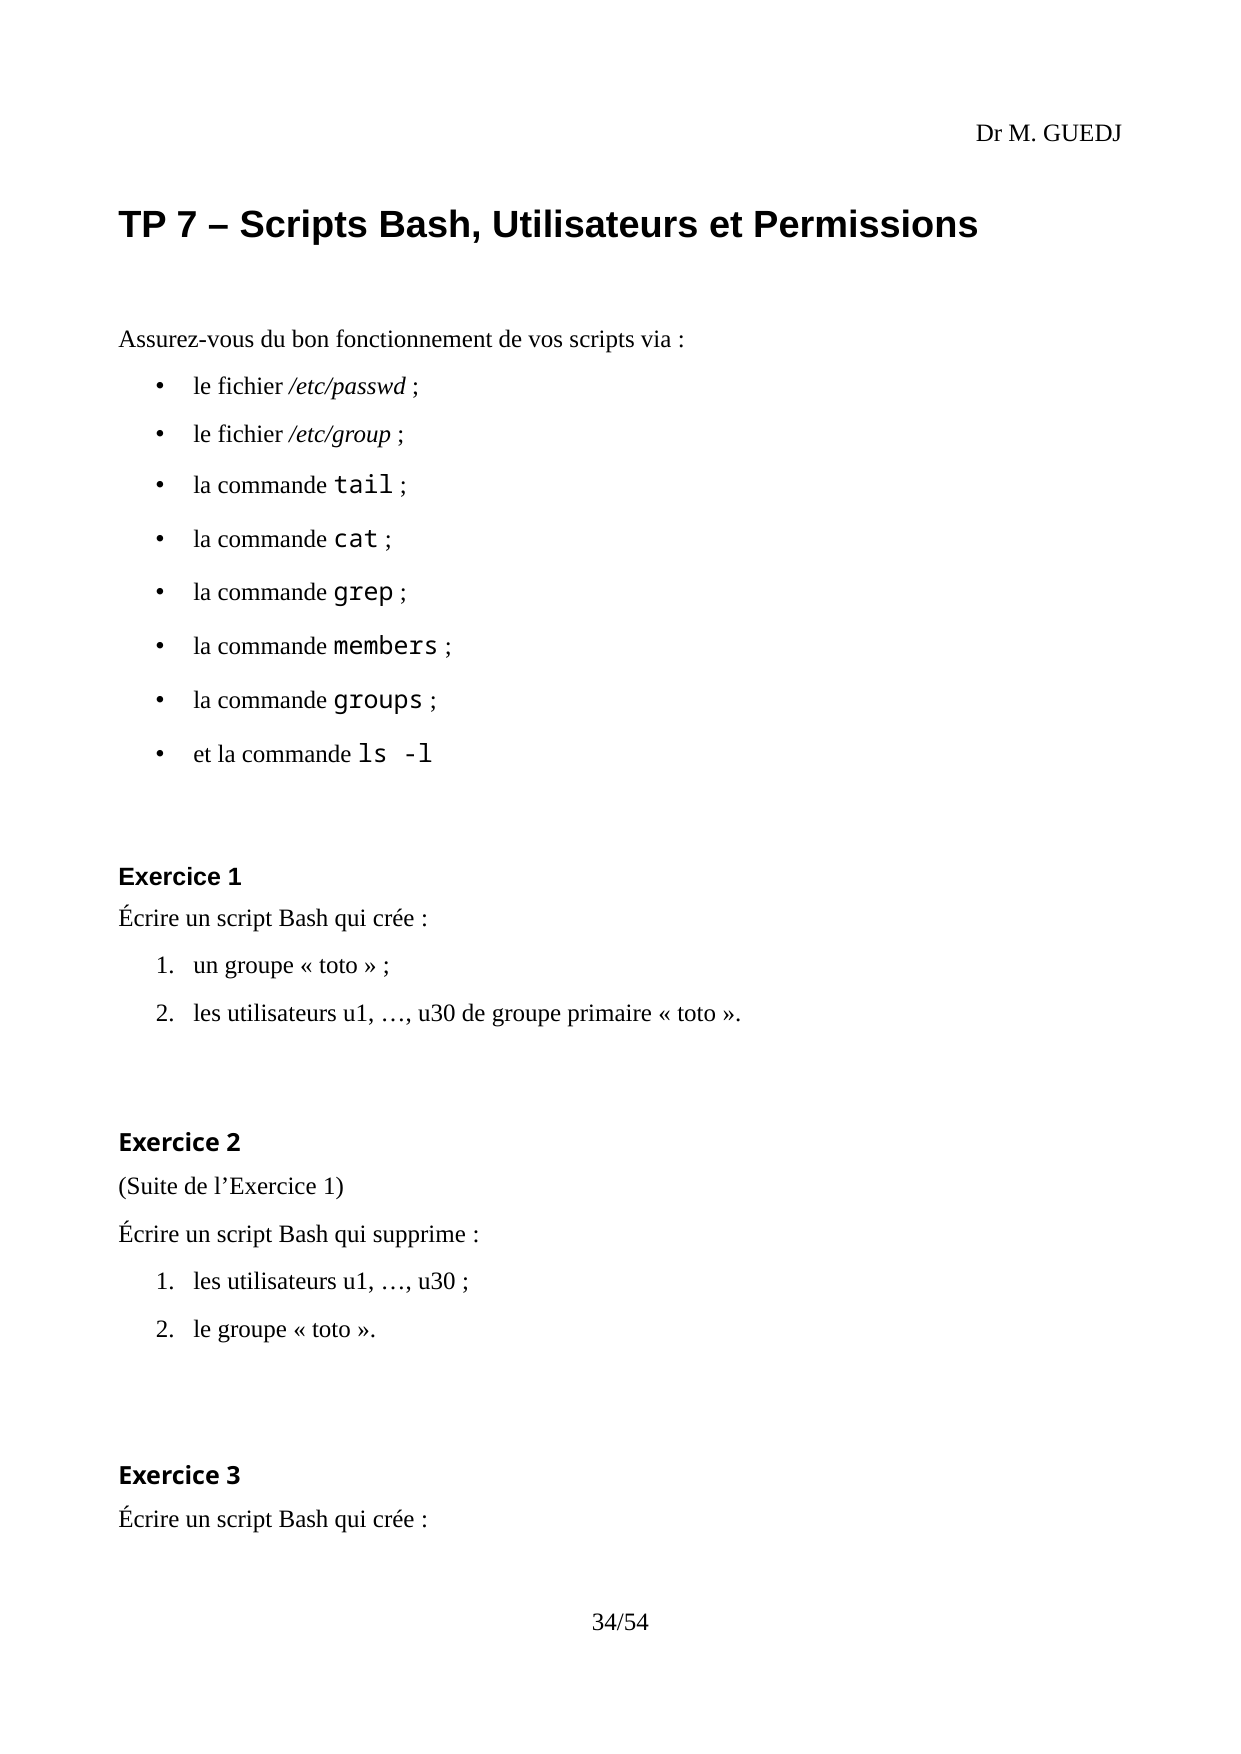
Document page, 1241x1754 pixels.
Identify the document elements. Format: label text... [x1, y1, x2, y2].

text Exercice 1 [118, 862, 1122, 890]
list la commande cat ; [156, 520, 1122, 554]
text (Suite de l’Exercice 1) [118, 1171, 1122, 1200]
list la commande groups ; [156, 682, 1122, 716]
list la commande members ; [156, 628, 1122, 662]
text Exercice 3 [118, 1458, 1122, 1492]
text Écrire un script Bash qui crée : [118, 1504, 1122, 1533]
list le fichier /etc/passwd ; [156, 371, 1122, 400]
subtitle TP 7 – Scripts Bash, Utilisateurs et Permissions [118, 201, 1122, 245]
list et la commande ls -l [156, 735, 1122, 769]
list la commande tail ; [156, 467, 1122, 501]
list les utilisateurs u1, …, u30 ; [156, 1266, 1122, 1295]
text Écrire un script Bash qui supprime : [118, 1219, 1122, 1247]
text Exercice 2 [118, 1124, 1122, 1158]
list le groupe « toto ». [156, 1314, 1122, 1343]
list les utilisateurs u1, …, u30 de groupe primaire « toto ». [156, 998, 1122, 1027]
list un groupe « toto » ; [156, 951, 1122, 979]
text Écrire un script Bash qui crée : [118, 903, 1122, 932]
list le fichier /etc/group ; [156, 419, 1122, 448]
text Assurez-vous du bon fonctionnement de vos scripts via : [118, 324, 1122, 352]
list la commande grep ; [156, 574, 1122, 608]
